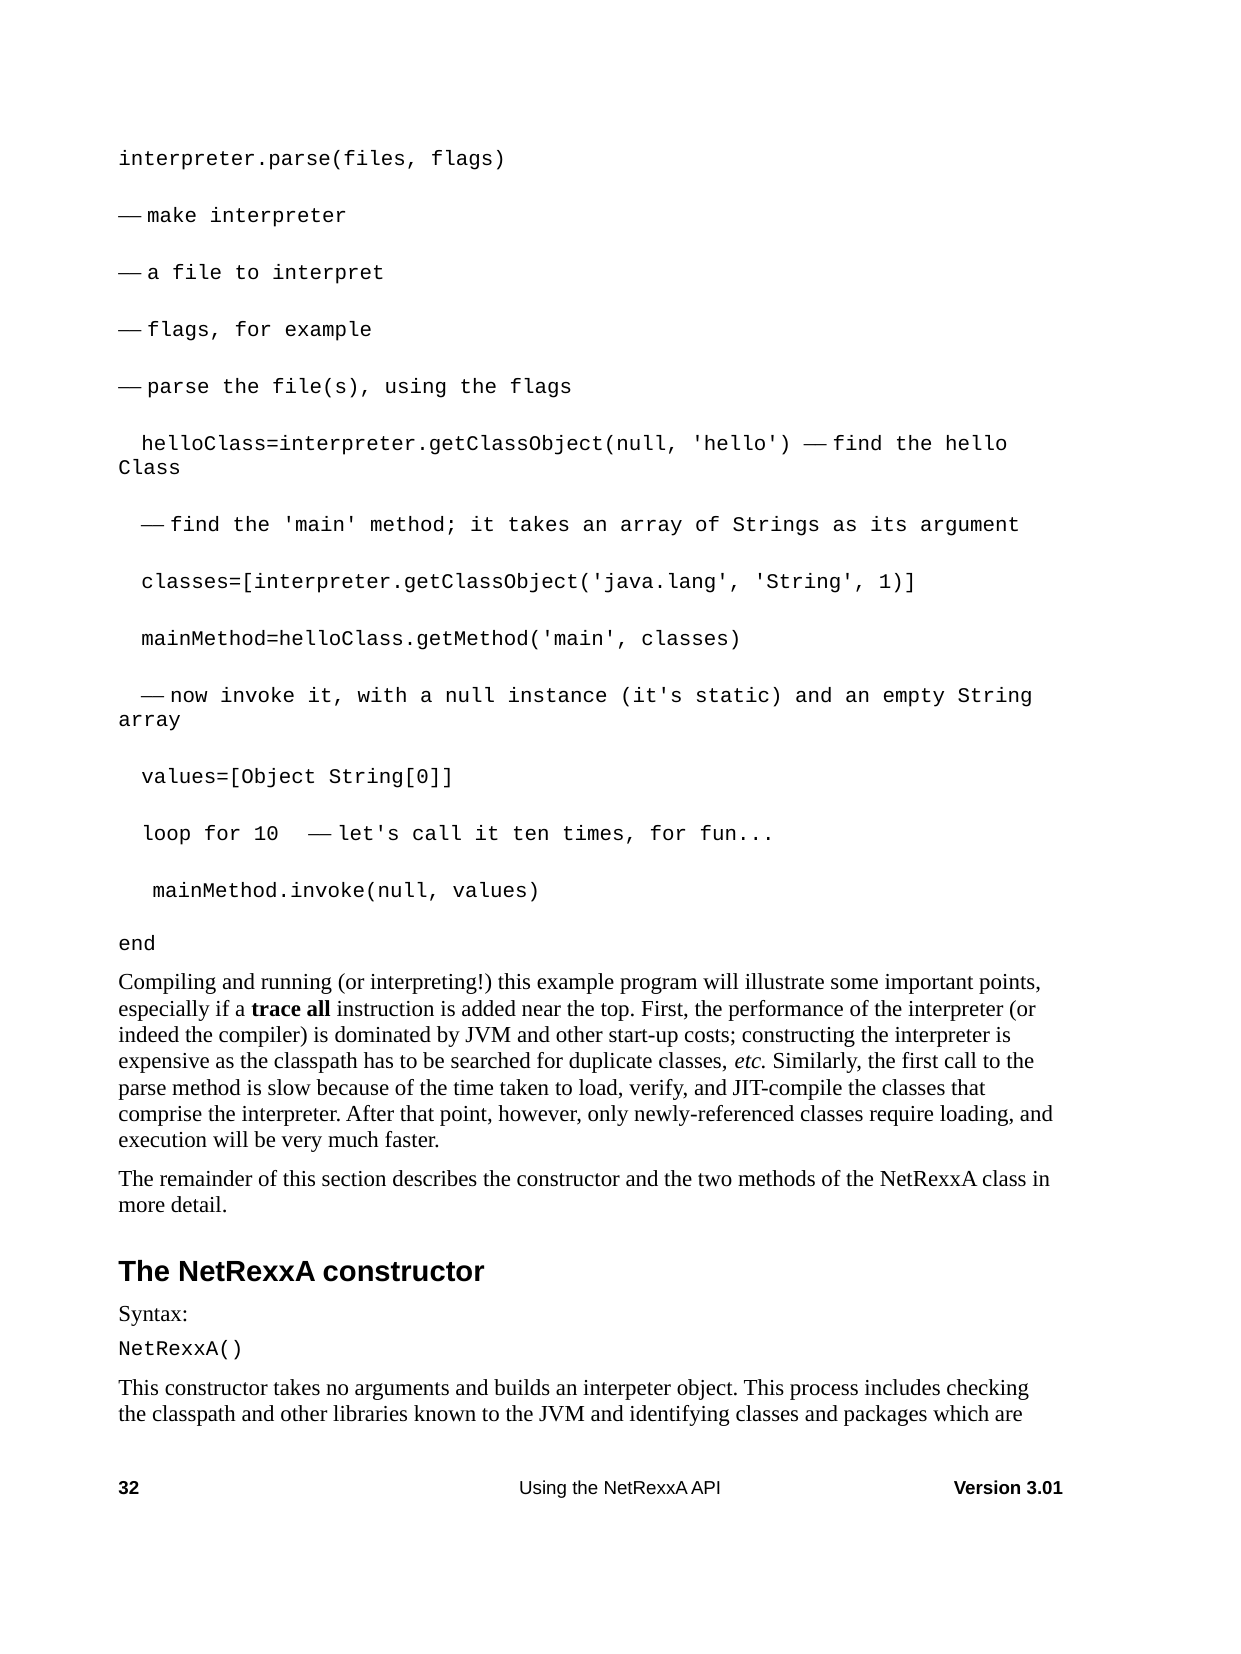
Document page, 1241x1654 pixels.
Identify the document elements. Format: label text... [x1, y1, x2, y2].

text –– flags, for example [118, 315, 1063, 342]
text –– a file to interpret [118, 258, 1063, 285]
text values=[Object String[0]] [118, 762, 1063, 789]
text This constructor takes no arguments and builds an interpeter object. This process includes checking the classpath and other libraries known to the JVM and identifying classes and packages which are [118, 1374, 1063, 1426]
text mainMethod=helloClass.getMethod('main', classes) [118, 624, 1063, 652]
text –– now invoke it, with a null instance (it's static) and an empty String array [118, 681, 1063, 732]
text The remainder of this section describes the constructor and the two methods of the NetRexxA class in more detail. [118, 1165, 1063, 1217]
text mainMethod.invoke(null, values) [118, 876, 1063, 903]
text interpreter.parse(files, flags) [118, 148, 1063, 171]
text end [118, 933, 1063, 957]
text classes=[interpreter.getClassObject('java.lang', 'String', 1)] [118, 567, 1063, 594]
text Compiling and running (or interpreting!) this example program will illustrate some important points, especially if a trace all instruction is added near the top. First, the performance of the interpreter (or indeed the compiler) is dominated by JVM and other start-up costs; constructing the interpreter is expensive as the classpath has to be searched for duplicate classes, etc. Similarly, the first call to the parse method is slow because of the time taken to load, verify, and JIT-compile the classes that comprise the interpreter. After that point, however, only newly-referenced classes require loading, and execution will be very much faster. [118, 968, 1063, 1153]
text loop for 10 –– let's call it ten times, for fun... [118, 819, 1063, 846]
text NetRexxA() [118, 1338, 1063, 1362]
text –– find the 'main' method; it takes an array of Strings as its argument [118, 510, 1063, 537]
text –– make interpreter [118, 201, 1063, 228]
text Syntax: [118, 1300, 1063, 1327]
subtitle The NetRexxA constructor [118, 1254, 1063, 1288]
text –– parse the file(s), using the flags [118, 372, 1063, 399]
text helloClass=interpreter.getClassObject(null, 'hello') –– find the hello Class [118, 429, 1063, 480]
